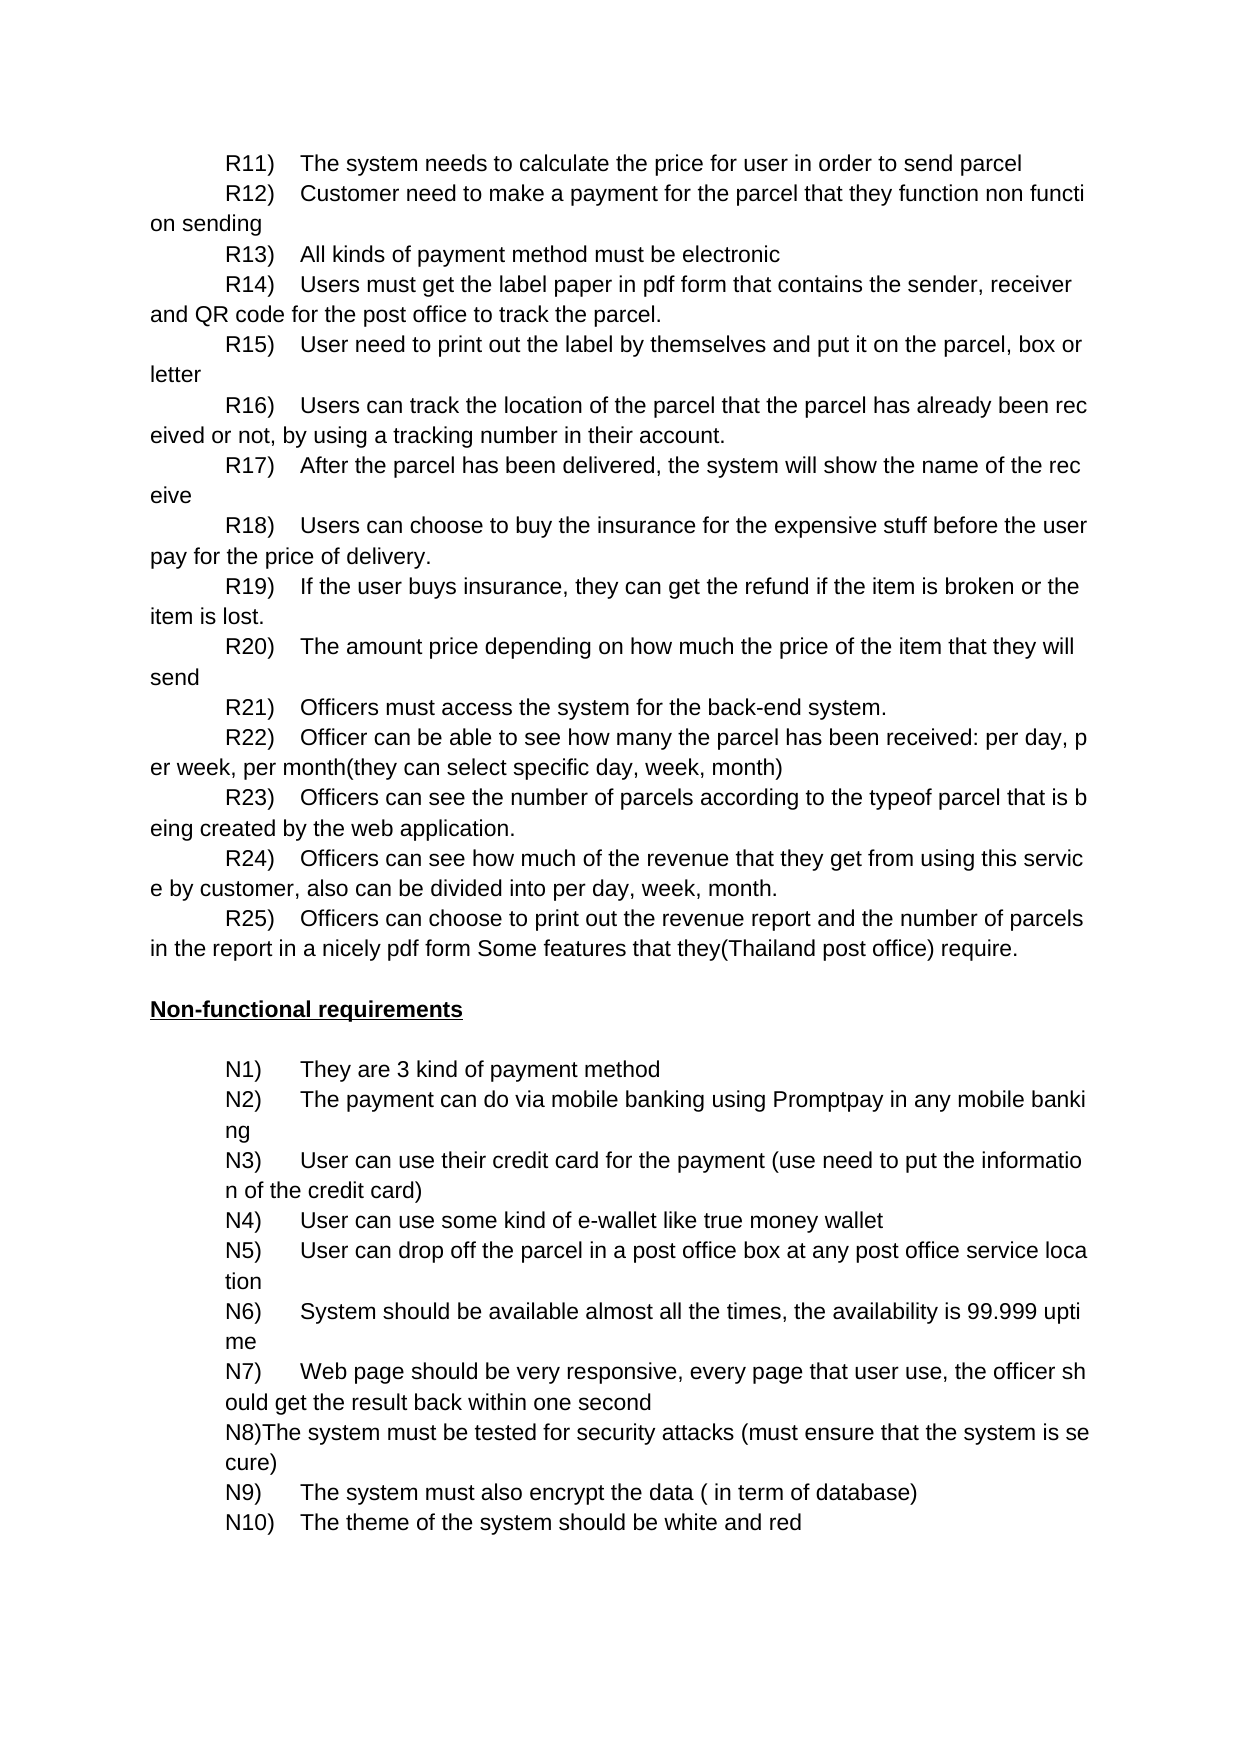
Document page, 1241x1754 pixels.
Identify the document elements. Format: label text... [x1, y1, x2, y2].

text N8)The system must be tested for security attacks (must ensure that the system is secure) [225, 1419, 1090, 1475]
text R23) Officers can see the number of parcels according to the typeof parcel that is being created by the web application. [150, 784, 1090, 841]
text R16) Users can track the location of the parcel that the parcel has already been received or not, by using a tracking number in their account. [150, 392, 1090, 448]
text R24) Officers can see how much of the revenue that they get from using this service by customer, also can be divided into per day, week, month. [150, 845, 1090, 901]
text R22) Officer can be able to see how many the parcel has been received: per day, per week, per month(they can select specific day, week, month) [150, 724, 1090, 781]
text N2) The payment can do via mobile banking using Promptpay in any mobile banking [225, 1086, 1090, 1143]
text N1) They are 3 kind of payment method [225, 1056, 1090, 1083]
text R14) Users must get the label paper in pdf form that contains the sender, receiver and QR code for the post office to track the parcel. [150, 271, 1090, 327]
text N6) System should be available almost all the times, the availability is 99.999 uptime [225, 1298, 1090, 1354]
text N7) Web page should be very responsive, every page that user use, the officer should get the result back within one second [225, 1358, 1090, 1415]
text N4) User can use some kind of e-wallet like true money wallet [225, 1207, 1090, 1234]
text R25) Officers can choose to print out the revenue report and the number of parcels in the report in a nicely pdf form Some features that they(Thailand post office) require. [150, 905, 1090, 962]
text N10) The theme of the system should be white and red [225, 1509, 1090, 1536]
text N9) The system must also encrypt the data ( in term of database) [225, 1479, 1090, 1506]
text R18) Users can choose to buy the insurance for the expensive stuff before the user pay for the price of delivery. [150, 512, 1090, 569]
text R17) After the parcel has been delivered, the system will show the name of the receive [150, 452, 1090, 509]
text R21) Officers must access the system for the back-end system. [150, 694, 1090, 720]
text R12) Customer need to make a payment for the parcel that they function non function sending [150, 180, 1090, 237]
text N3) User can use their credit card for the payment (use need to put the information of the credit card) [225, 1147, 1090, 1203]
text R13) All kinds of payment method must be electronic [150, 241, 1090, 267]
text R19) If the user buys insurance, they can get the refund if the item is broken or the item is lost. [150, 573, 1090, 629]
text R11) The system needs to calculate the price for user in order to send parcel [150, 150, 1090, 176]
text Non-functional requirements [150, 996, 1090, 1022]
text R15) User need to print out the label by themselves and put it on the parcel, box or letter [150, 331, 1090, 388]
text N5) User can drop off the parcel in a post office box at any post office service location [225, 1237, 1090, 1294]
text R20) The amount price depending on how much the price of the item that they will send [150, 633, 1090, 690]
